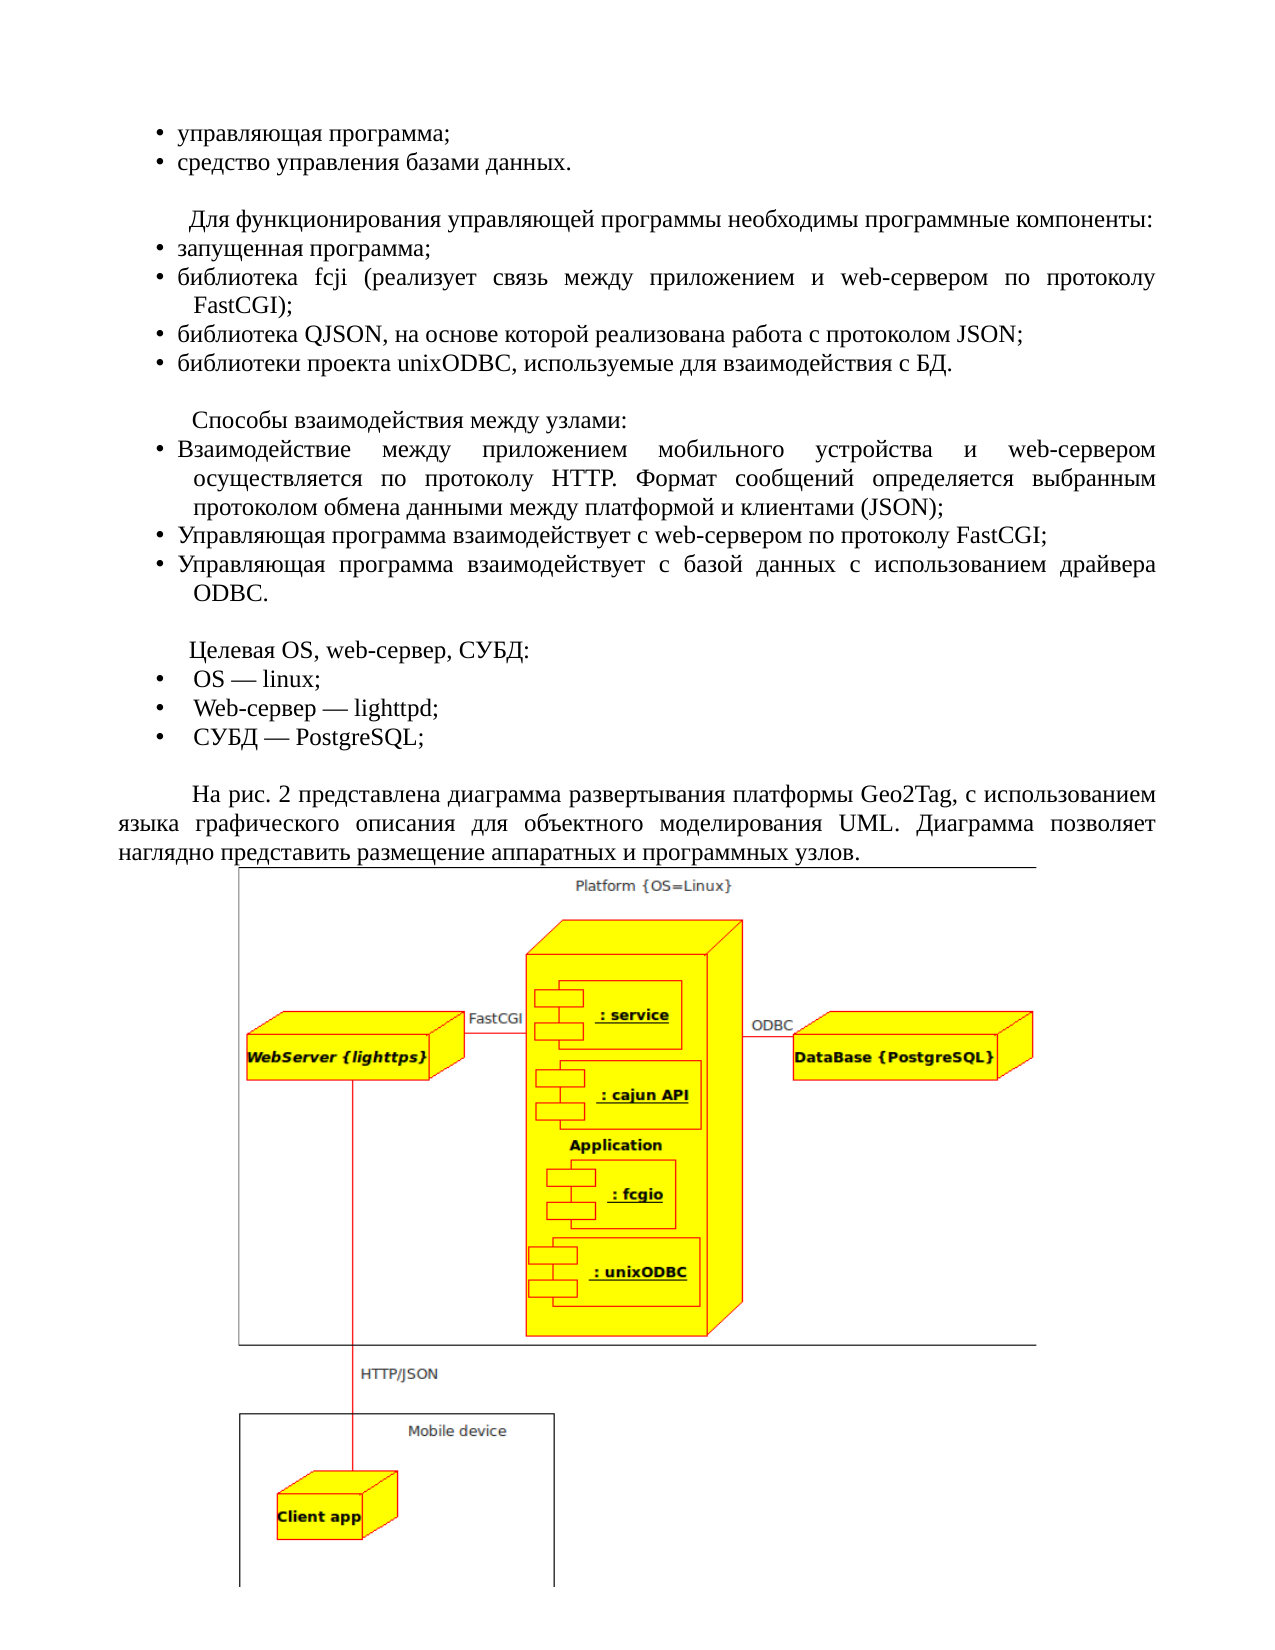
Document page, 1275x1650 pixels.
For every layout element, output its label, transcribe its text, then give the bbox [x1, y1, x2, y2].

list OS — linux; [156, 664, 1157, 693]
list Взаимодействие между приложением мобильного устройства и web-сервером осуществляется по протоколу HTTP. Формат сообщений определяется выбранным протоколом обмена данными между платформой и клиентами (JSON); [156, 434, 1157, 521]
list библиотека QJSON, на основе которой реализована работа с протоколом JSON; [156, 319, 1157, 348]
text Способы взаимодействия между узлами: [118, 406, 1157, 434]
list CУБД — PostgreSQL; [156, 722, 1157, 751]
list запущенная программа; [156, 233, 1157, 262]
text Целевая OS, web-сервер, СУБД: [118, 636, 1157, 664]
list Управляющая программа взаимодействует с web-сервером по протоколу FastCGI; [156, 521, 1157, 549]
list средство управления базами данных. [156, 147, 1157, 176]
list Управляющая программа взаимодействует с базой данных с использованием драйвера ODBC. [156, 549, 1157, 607]
list библиотеки проекта unixODBC, используемые для взаимодействия с БД. [156, 348, 1157, 377]
list Web-cервер — lighttpd; [156, 693, 1157, 722]
picture [238, 867, 1037, 1587]
text Для функционирования управляющей программы необходимы программные компоненты: [118, 204, 1157, 233]
list управляющая программа; [156, 118, 1157, 147]
text На рис. 2 представлена диаграмма развертывания платформы Geo2Tag, с использованием языка графического описания для объектного моделирования UML. Диаграмма позволяет наглядно представить размещение аппаратных и программных узлов. [118, 779, 1157, 866]
list библиотека fcji (реализует связь между приложением и web-сервером по протоколу FastCGI); [156, 262, 1157, 319]
